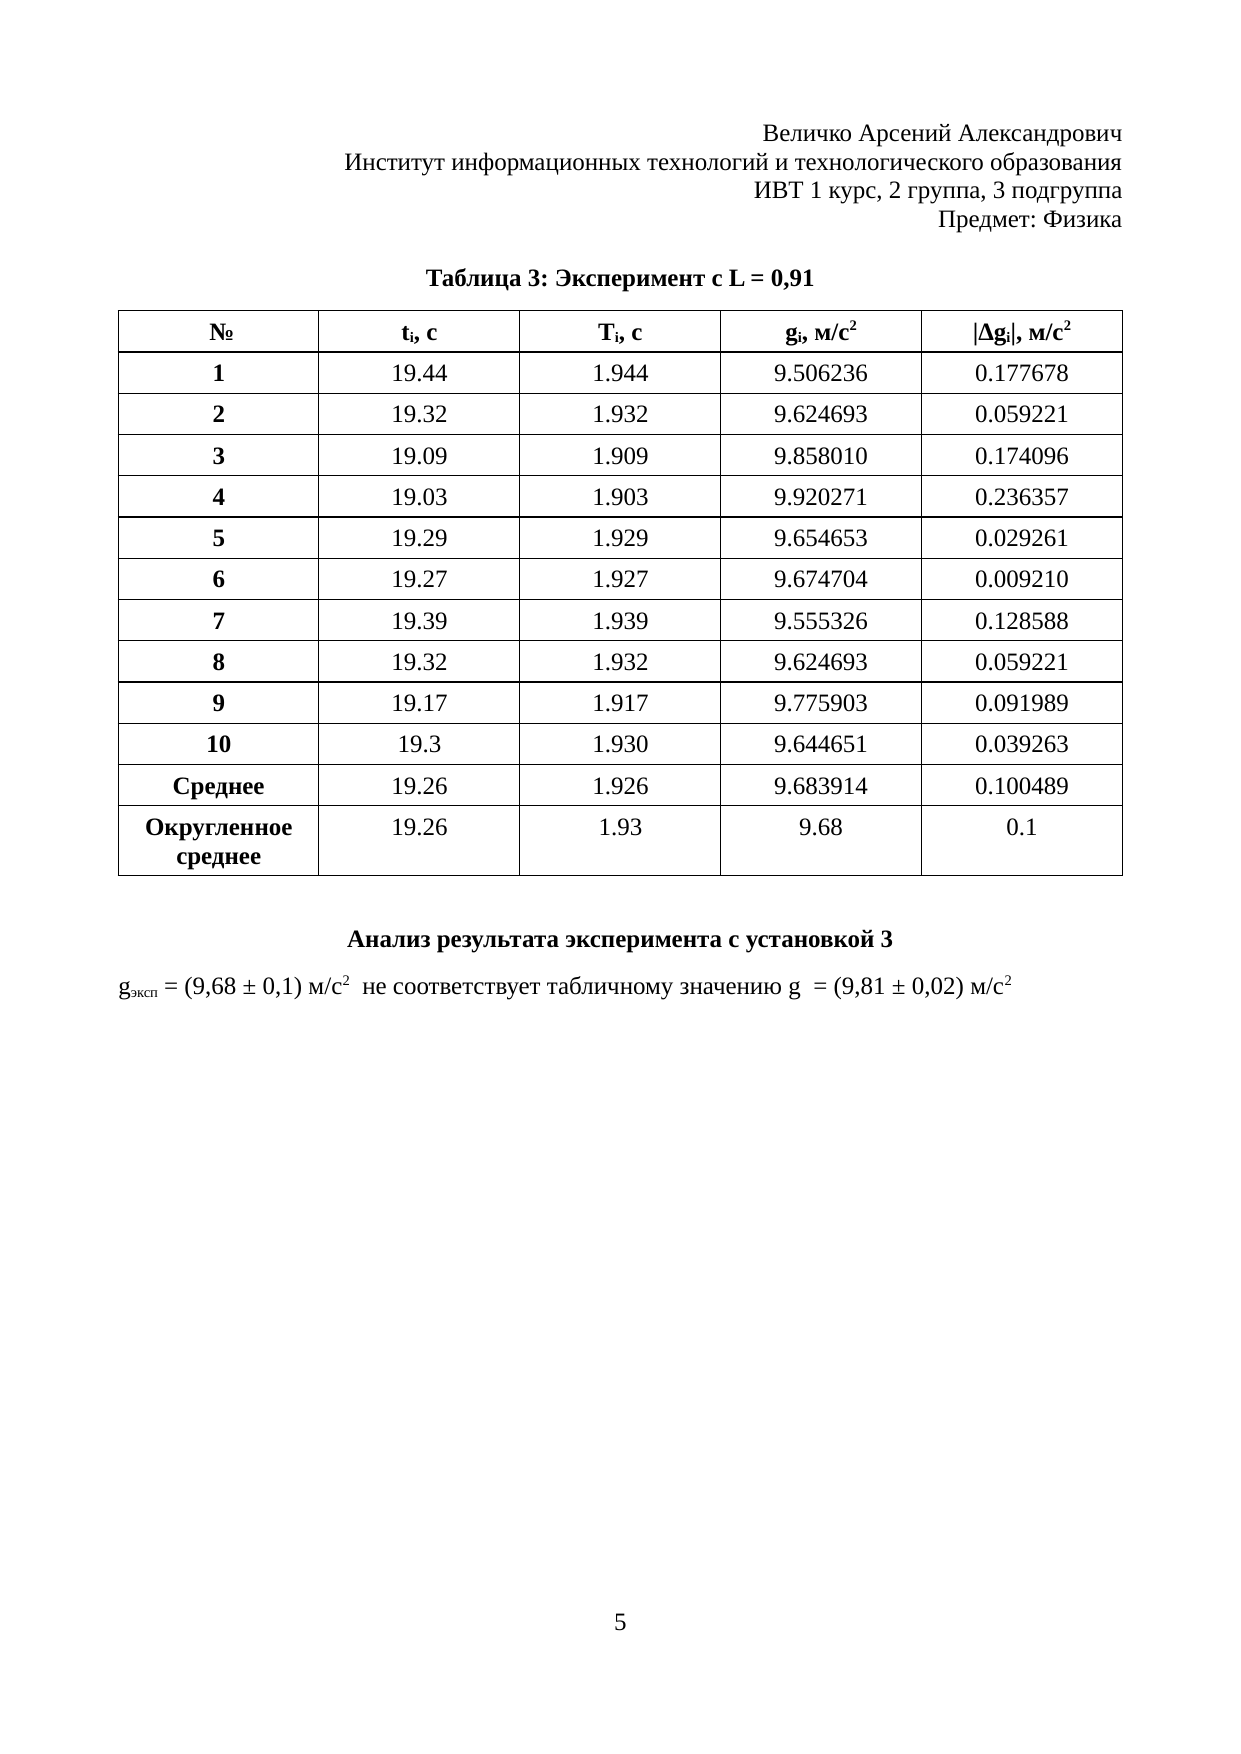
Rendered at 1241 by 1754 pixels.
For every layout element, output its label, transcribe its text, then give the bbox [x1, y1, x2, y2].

table_cell 9,775903 [721, 683, 921, 723]
table_cell 1,930 [520, 724, 720, 764]
table_cell 19,26 [319, 806, 519, 875]
table_cell 19,32 [319, 641, 519, 681]
table_cell 19,27 [319, 559, 519, 599]
text Анализ результата эксперимента с установкой 3 [118, 924, 1122, 953]
table_cell Среднее [119, 765, 318, 805]
table_cell 1 [119, 353, 318, 393]
table_cell 0,100489 [922, 765, 1122, 805]
table_cell 1,929 [520, 518, 720, 558]
text Таблица 3: Эксперимент с L = 0,91 [118, 263, 1122, 291]
table_cell 0,039263 [922, 724, 1122, 764]
table_header ti, с [319, 311, 519, 351]
table_cell 9,654653 [721, 518, 921, 558]
table_cell 19,32 [319, 394, 519, 434]
table_cell 19,29 [319, 518, 519, 558]
table_cell 1,939 [520, 600, 720, 640]
table_cell 1,944 [520, 353, 720, 393]
table_cell 8 [119, 641, 318, 681]
table_header № [119, 311, 318, 351]
table_cell 1,903 [520, 476, 720, 516]
table_cell 1,927 [520, 559, 720, 599]
table_cell 7 [119, 600, 318, 640]
table_cell 9,858010 [721, 435, 921, 475]
table_cell 9,674704 [721, 559, 921, 599]
table_cell 0,029261 [922, 518, 1122, 558]
table_cell 19,3 [319, 724, 519, 764]
table_cell 1,909 [520, 435, 720, 475]
table_cell 0,236357 [922, 476, 1122, 516]
table_cell 9,68 [721, 806, 921, 875]
table_cell 9,506236 [721, 353, 921, 393]
table_cell 6 [119, 559, 318, 599]
text gэксп = (9,68 ± 0,1) м/с2 не соответствует табличному значению g = (9,81 ± 0,02) м/с2 [118, 971, 1122, 1000]
table_cell 9 [119, 683, 318, 723]
table_cell 19,44 [319, 353, 519, 393]
table_cell 19,39 [319, 600, 519, 640]
table_cell 0,174096 [922, 435, 1122, 475]
table_cell 5 [119, 518, 318, 558]
table_header gi, м/с2 [721, 311, 921, 351]
table_cell 19,26 [319, 765, 519, 805]
table_cell 19,03 [319, 476, 519, 516]
table_cell 10 [119, 724, 318, 764]
table_cell 9,920271 [721, 476, 921, 516]
table_cell 9,624693 [721, 641, 921, 681]
table_header |Δgi|, м/с2 [922, 311, 1122, 351]
table_cell Округленное среднее [119, 806, 318, 875]
table_cell 1,917 [520, 683, 720, 723]
table_cell 3 [119, 435, 318, 475]
table_cell 19,09 [319, 435, 519, 475]
table_cell 0,177678 [922, 353, 1122, 393]
table_cell 1,93 [520, 806, 720, 875]
table_cell 19,17 [319, 683, 519, 723]
table_cell 0,009210 [922, 559, 1122, 599]
table_cell 1,932 [520, 394, 720, 434]
table_cell 9,683914 [721, 765, 921, 805]
table_cell 0,1 [922, 806, 1122, 875]
table_cell 0,128588 [922, 600, 1122, 640]
table_cell 0,091989 [922, 683, 1122, 723]
table_cell 9,555326 [721, 600, 921, 640]
table_cell 1,926 [520, 765, 720, 805]
table_cell 9,644651 [721, 724, 921, 764]
table_cell 4 [119, 476, 318, 516]
table_cell 0,059221 [922, 641, 1122, 681]
table_cell 1,932 [520, 641, 720, 681]
table_header Ti, с [520, 311, 720, 351]
table_cell 0,059221 [922, 394, 1122, 434]
table_cell 9,624693 [721, 394, 921, 434]
table_cell 2 [119, 394, 318, 434]
